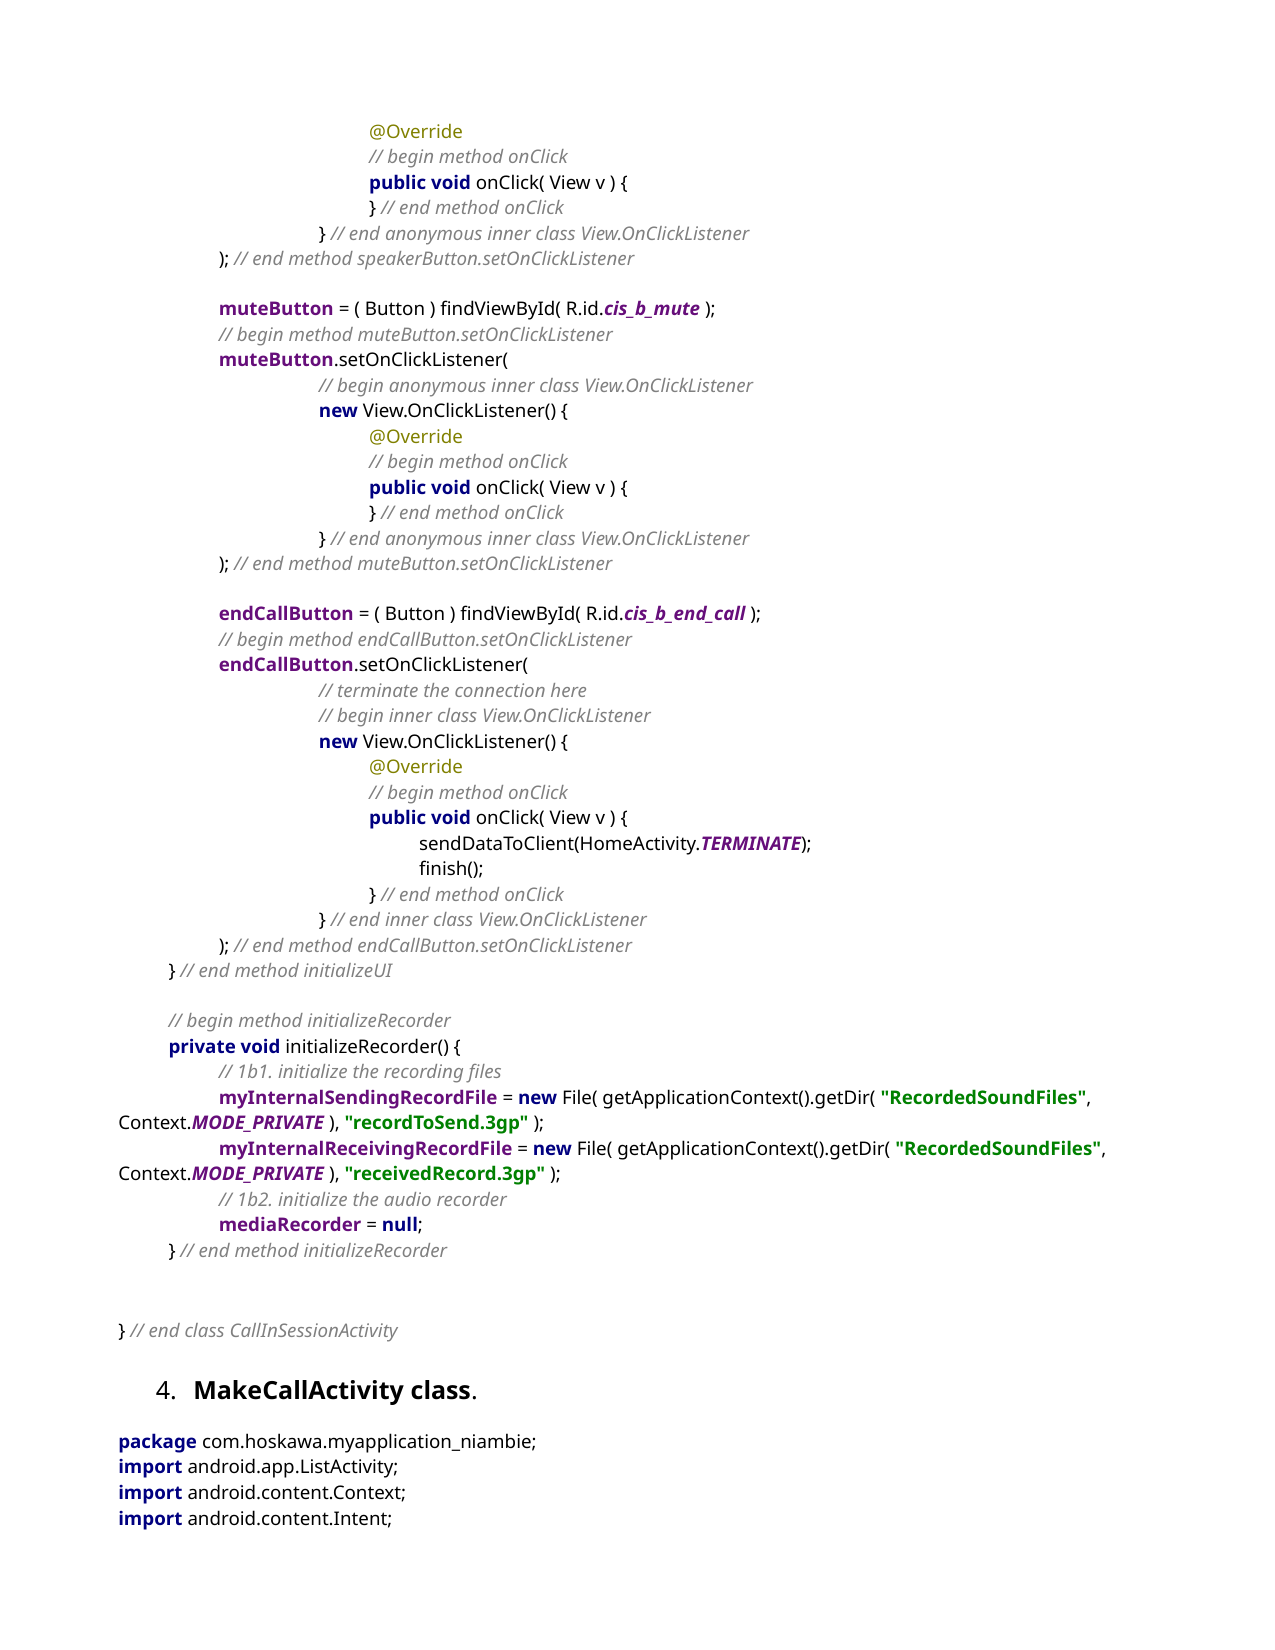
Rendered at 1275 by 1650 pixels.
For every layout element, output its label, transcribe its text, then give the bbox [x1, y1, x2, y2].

text } // end method onClick [118, 500, 1157, 525]
text // begin anonymous inner class View.OnClickListener [118, 372, 1157, 398]
text sendDataToClient(HomeActivity.TERMINATE); [118, 830, 1157, 856]
text // begin method onClick [118, 449, 1157, 474]
text @Override [118, 423, 1157, 449]
text public void onClick( View v ) { [118, 805, 1157, 830]
text // begin method muteButton.setOnClickListener [118, 321, 1157, 347]
text } // end anonymous inner class View.OnClickListener [118, 525, 1157, 551]
text import android.content.Intent; [118, 1505, 1157, 1530]
text public void onClick( View v ) { [118, 474, 1157, 500]
text // 1b2. initialize the audio recorder [118, 1186, 1157, 1212]
text myInternalSendingRecordFile = new File( getApplicationContext().getDir( "RecordedSoundFiles", Context.MODE_PRIVATE ), "recordToSend.3gp" ); [118, 1084, 1157, 1135]
text mediaRecorder = null; [118, 1212, 1157, 1237]
text new View.OnClickListener() { [118, 398, 1157, 423]
text ); // end method muteButton.setOnClickListener [118, 551, 1157, 576]
text import android.app.ListActivity; [118, 1454, 1157, 1479]
text package com.hoskawa.myapplication_niambie; [118, 1428, 1157, 1454]
text @Override [118, 118, 1157, 144]
text // begin method onClick [118, 144, 1157, 169]
text private void initializeRecorder() { [118, 1033, 1157, 1059]
text } // end anonymous inner class View.OnClickListener [118, 220, 1157, 246]
text @Override [118, 754, 1157, 779]
text // terminate the connection here [118, 677, 1157, 703]
text } // end method initializeUI [118, 958, 1157, 983]
text } // end method initializeRecorder [118, 1237, 1157, 1263]
text endCallButton = ( Button ) findViewById( R.id.cis_b_end_call ); [118, 601, 1157, 626]
text new View.OnClickListener() { [118, 728, 1157, 754]
text // 1b1. initialize the recording files [118, 1059, 1157, 1084]
text ); // end method speakerButton.setOnClickListener [118, 246, 1157, 271]
text myInternalReceivingRecordFile = new File( getApplicationContext().getDir( "RecordedSoundFiles", Context.MODE_PRIVATE ), "receivedRecord.3gp" ); [118, 1135, 1157, 1186]
text import android.content.Context; [118, 1479, 1157, 1505]
text } // end method onClick [118, 881, 1157, 907]
text } // end class CallInSessionActivity [118, 1318, 1157, 1343]
text // begin inner class View.OnClickListener [118, 703, 1157, 728]
text } // end method onClick [118, 195, 1157, 220]
text endCallButton.setOnClickListener( [118, 652, 1157, 677]
list MakeCallActivity class. [156, 1373, 1157, 1407]
text } // end inner class View.OnClickListener [118, 907, 1157, 932]
text public void onClick( View v ) { [118, 169, 1157, 195]
text // begin method initializeRecorder [118, 1008, 1157, 1033]
text muteButton = ( Button ) findViewById( R.id.cis_b_mute ); [118, 296, 1157, 321]
text // begin method onClick [118, 779, 1157, 805]
text ); // end method endCallButton.setOnClickListener [118, 932, 1157, 958]
text muteButton.setOnClickListener( [118, 347, 1157, 372]
text // begin method endCallButton.setOnClickListener [118, 626, 1157, 652]
text finish(); [118, 856, 1157, 881]
